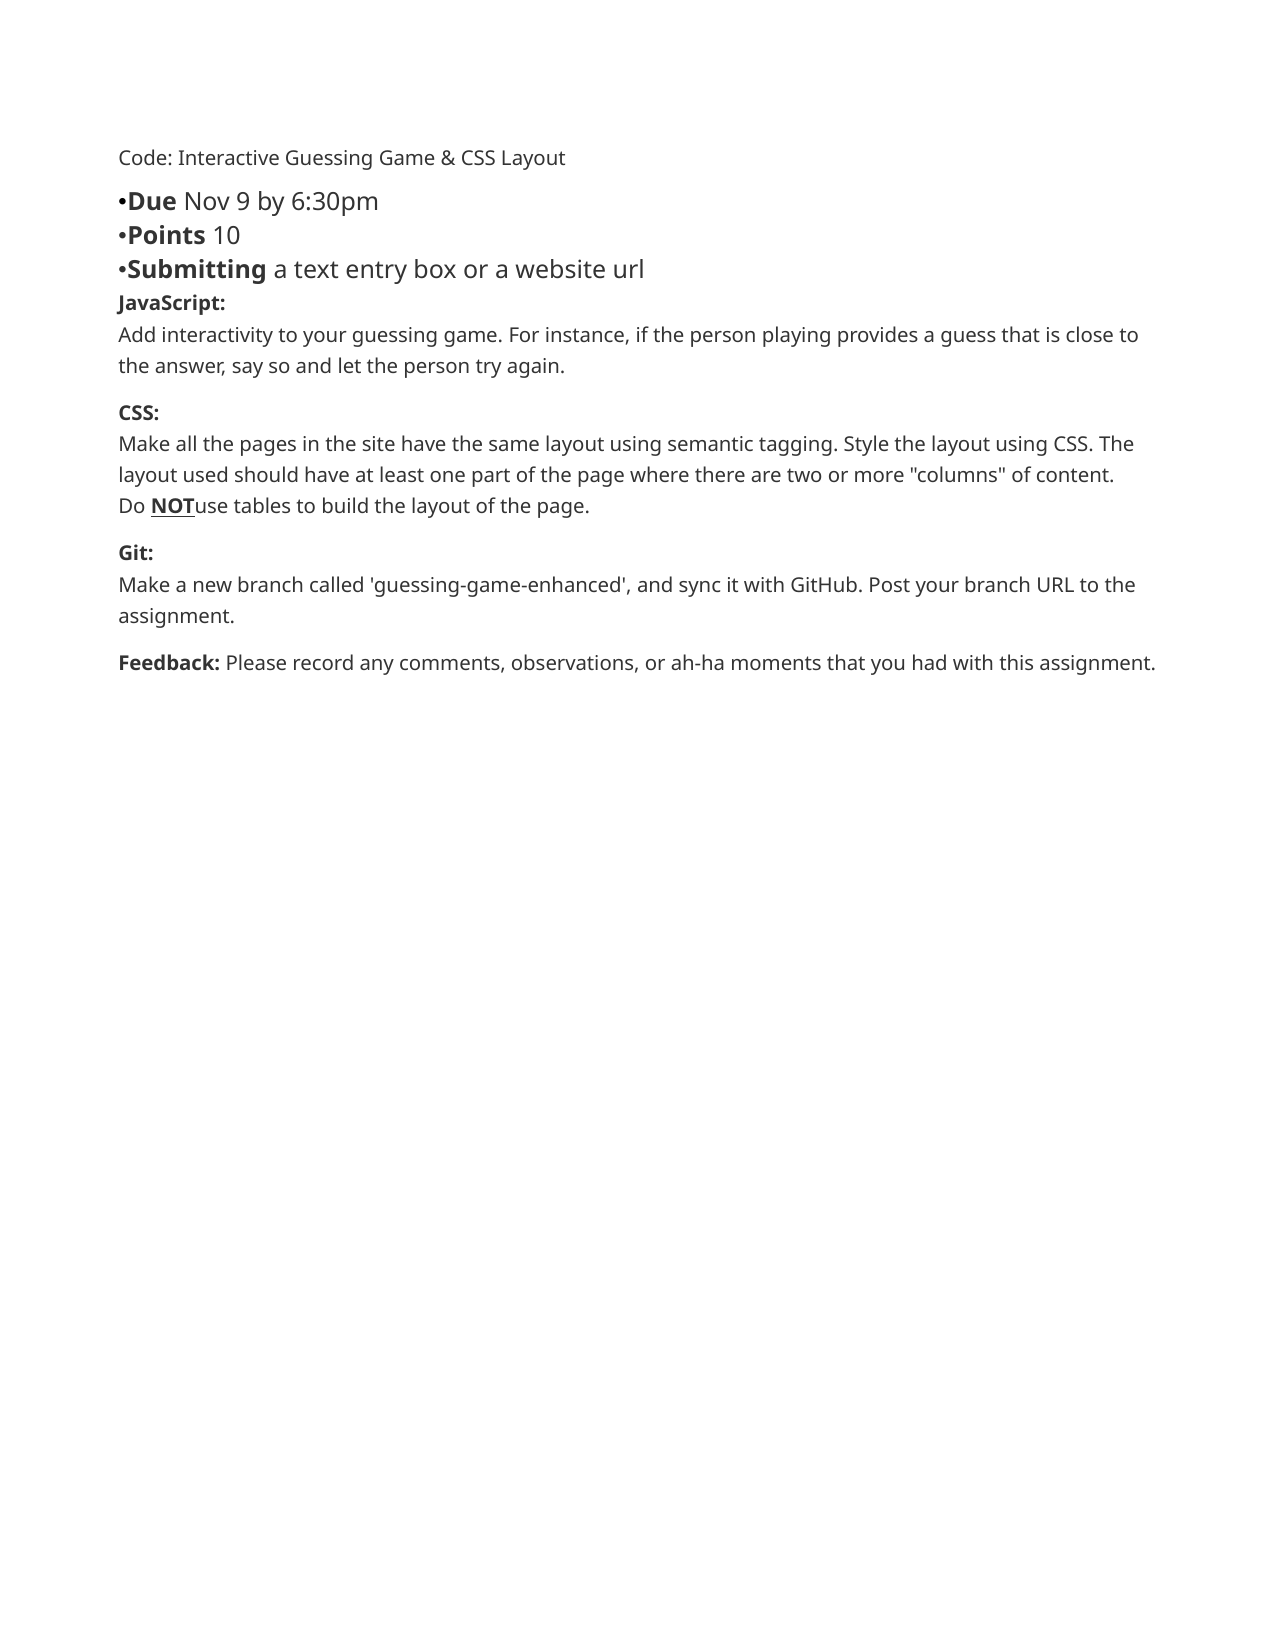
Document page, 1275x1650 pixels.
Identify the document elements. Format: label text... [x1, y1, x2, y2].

subtitle Code: Interactive Guessing Game & CSS Layout [118, 143, 1157, 171]
text Git: Make a new branch called 'guessing-game-enhanced', and sync it with GitHub. Post your branch URL to the assignment. [118, 536, 1157, 629]
text CSS: Make all the pages in the site have the same layout using semantic tagging. Style the layout using CSS. The layout used should have at least one part of the page where there are two or more "columns" of content. Do NOTuse tables to build the layout of the page. [118, 395, 1157, 520]
text Feedback: Please record any comments, observations, or ah-ha moments that you had with this assignment. [118, 645, 1157, 676]
list Submitting a text entry box or a website url [118, 251, 1157, 286]
text JavaScript: Add interactivity to your guessing game. For instance, if the person playing provides a guess that is close to the answer, say so and let the person try again. [118, 286, 1157, 379]
list Due Nov 9 by 6:30pm [118, 183, 1157, 217]
list Points 10 [118, 217, 1157, 251]
